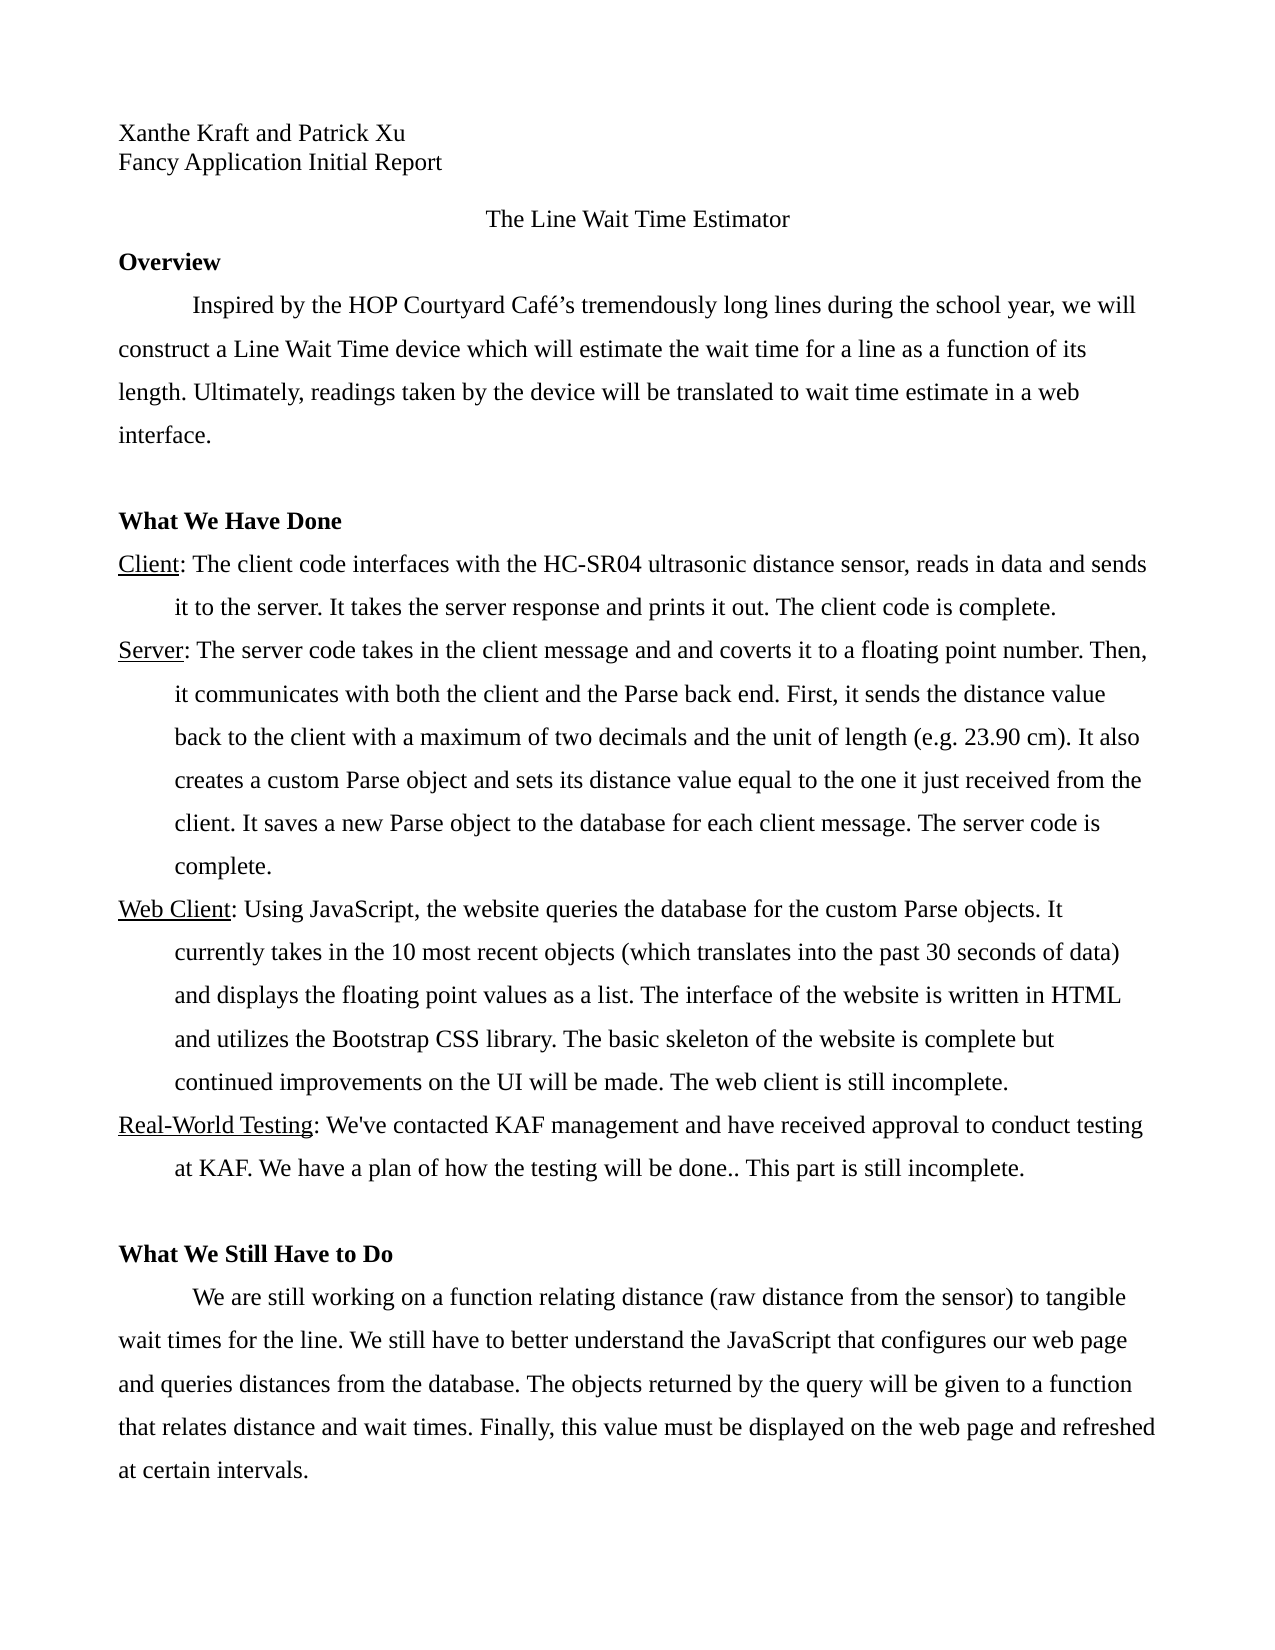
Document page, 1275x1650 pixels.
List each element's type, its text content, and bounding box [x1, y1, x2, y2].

text Web Client: Using JavaScript, the website queries the database for the custom Parse objects. It currently takes in the 10 most recent objects (which translates into the past 30 seconds of data) and displays the floating point values as a list. The interface of the website is written in HTML and utilizes the Bootstrap CSS library. The basic skeleton of the website is complete but continued improvements on the UI will be made. The web client is still incomplete. [118, 894, 1157, 1096]
text What We Still Have to Do [118, 1239, 1157, 1268]
text The Line Wait Time Estimator [118, 204, 1157, 233]
text Client: The client code interfaces with the HC-SR04 ultrasonic distance sensor, reads in data and sends it to the server. It takes the server response and prints it out. The client code is complete. [118, 549, 1157, 621]
text Overview [118, 247, 1157, 276]
text Xanthe Kraft and Patrick Xu [118, 118, 1157, 147]
text We are still working on a function relating distance (raw distance from the sensor) to tangible wait times for the line. We still have to better understand the JavaScript that configures our web page and queries distances from the database. The objects returned by the query will be given to a function that relates distance and wait times. Finally, this value must be displayed on the web page and refreshed at certain intervals. [118, 1282, 1157, 1484]
text Real-World Testing: We've contacted KAF management and have received approval to conduct testing at KAF. We have a plan of how the testing will be done.. This part is still incomplete. [118, 1110, 1157, 1182]
text Server: The server code takes in the client message and and coverts it to a floating point number. Then, it communicates with both the client and the Parse back end. First, it sends the distance value back to the client with a maximum of two decimals and the unit of length (e.g. 23.90 cm). It also creates a custom Parse object and sets its distance value equal to the one it just received from the client. It saves a new Parse object to the database for each client message. The server code is complete. [118, 636, 1157, 880]
text What We Have Done [118, 506, 1157, 535]
text Fancy Application Initial Report [118, 147, 1157, 176]
text Inspired by the HOP Courtyard Café’s tremendously long lines during the school year, we will construct a Line Wait Time device which will estimate the wait time for a line as a function of its length. Ultimately, readings taken by the device will be translated to wait time estimate in a web interface. [118, 291, 1157, 449]
